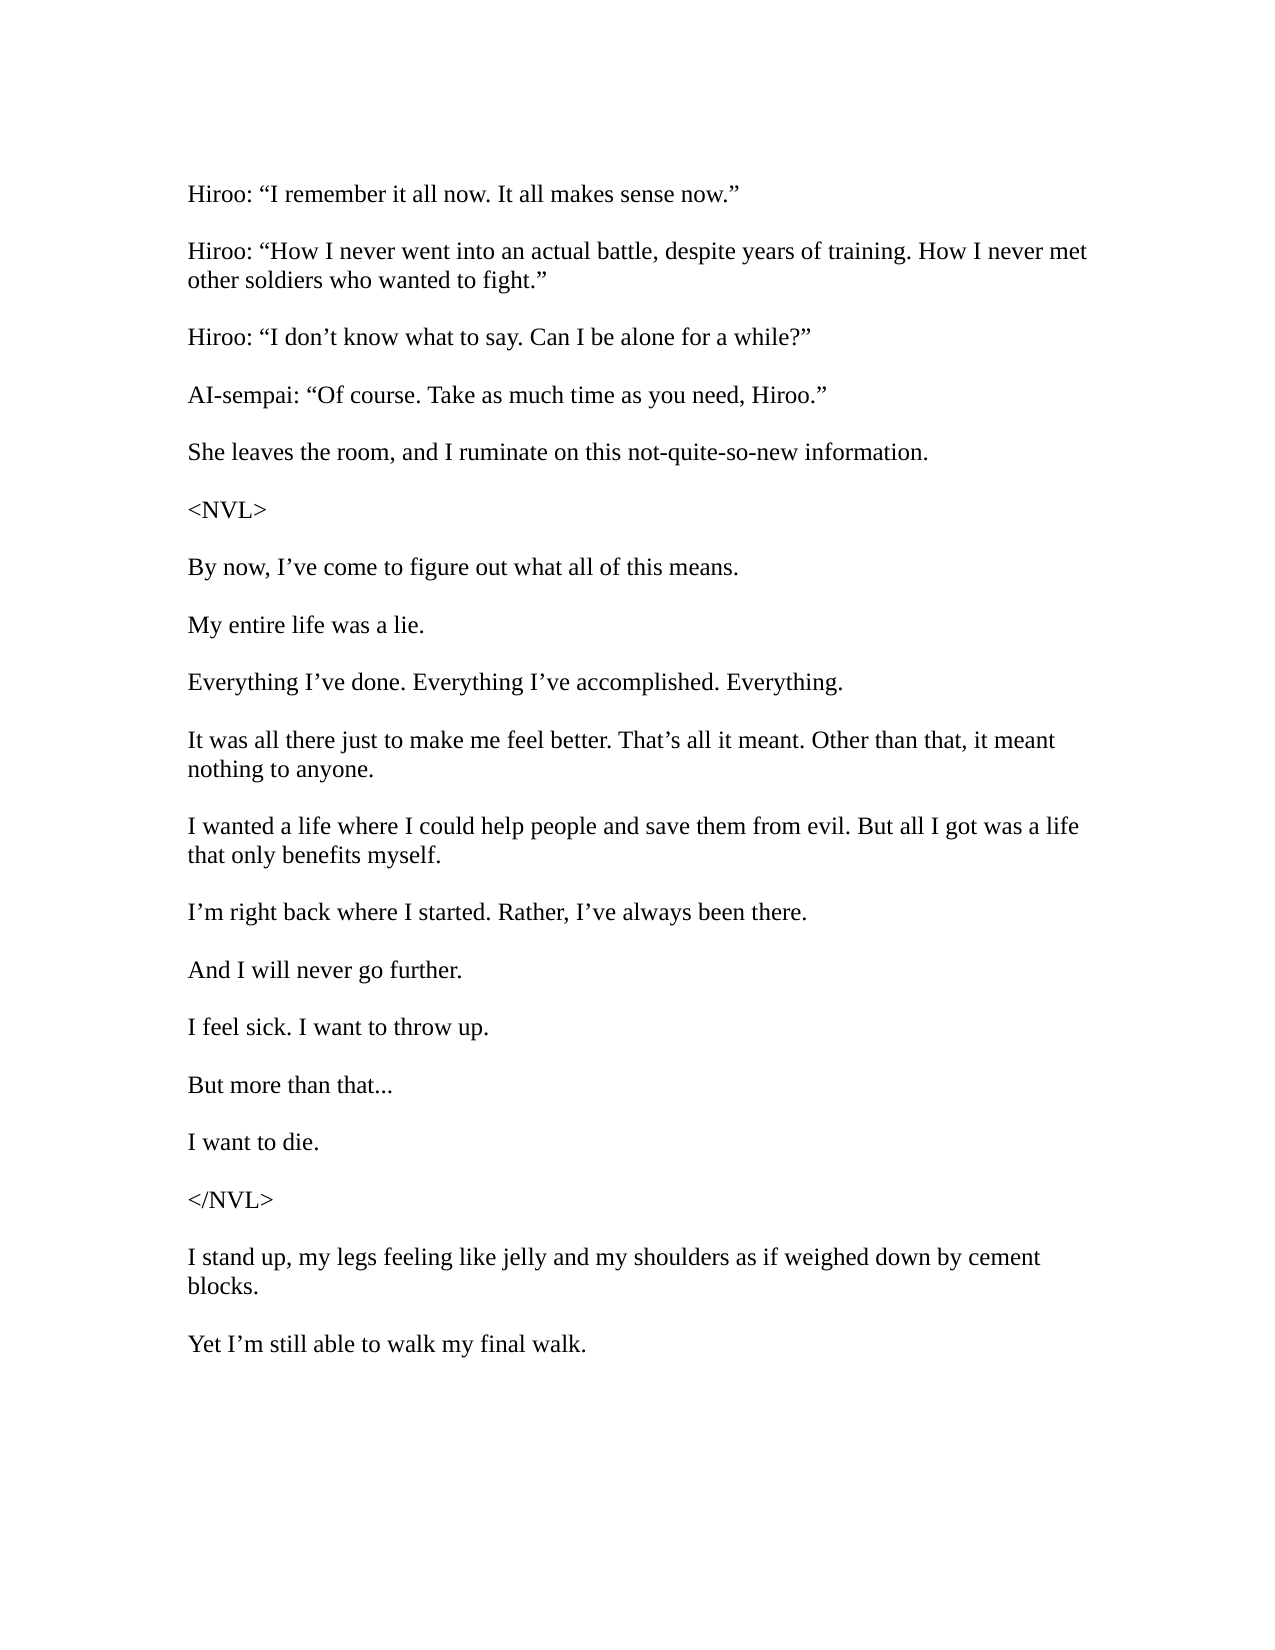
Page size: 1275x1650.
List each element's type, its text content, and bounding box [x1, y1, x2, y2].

text By now, I’ve come to figure out what all of this means. [187, 552, 1087, 581]
text But more than that... [187, 1070, 1087, 1099]
text I wanted a life where I could help people and save them from evil. But all I got was a life that only benefits myself. [187, 811, 1087, 869]
text I want to die. [187, 1127, 1087, 1156]
text I feel sick. I want to throw up. [187, 1012, 1087, 1041]
text I stand up, my legs feeling like jelly and my shoulders as if weighed down by cement blocks. [187, 1242, 1087, 1300]
text Hiroo: “How I never went into an actual battle, despite years of training. How I never met other soldiers who wanted to fight.” [187, 236, 1087, 294]
text Yet I’m still able to walk my final walk. [187, 1329, 1087, 1357]
text My entire life was a lie. [187, 610, 1087, 639]
text <NVL> [187, 495, 1087, 524]
text AI-sempai: “Of course. Take as much time as you need, Hiroo.” [187, 380, 1087, 409]
text She leaves the room, and I ruminate on this not-quite-so-new information. [187, 437, 1087, 466]
text Hiroo: “I don’t know what to say. Can I be alone for a while?” [187, 322, 1087, 351]
text Hiroo: “I remember it all now. It all makes sense now.” [187, 179, 1087, 207]
text And I will never go further. [187, 955, 1087, 984]
text I’m right back where I started. Rather, I’ve always been there. [187, 897, 1087, 926]
text </NVL> [187, 1185, 1087, 1214]
text It was all there just to make me feel better. That’s all it meant. Other than that, it meant nothing to anyone. [187, 725, 1087, 782]
text Everything I’ve done. Everything I’ve accomplished. Everything. [187, 667, 1087, 696]
